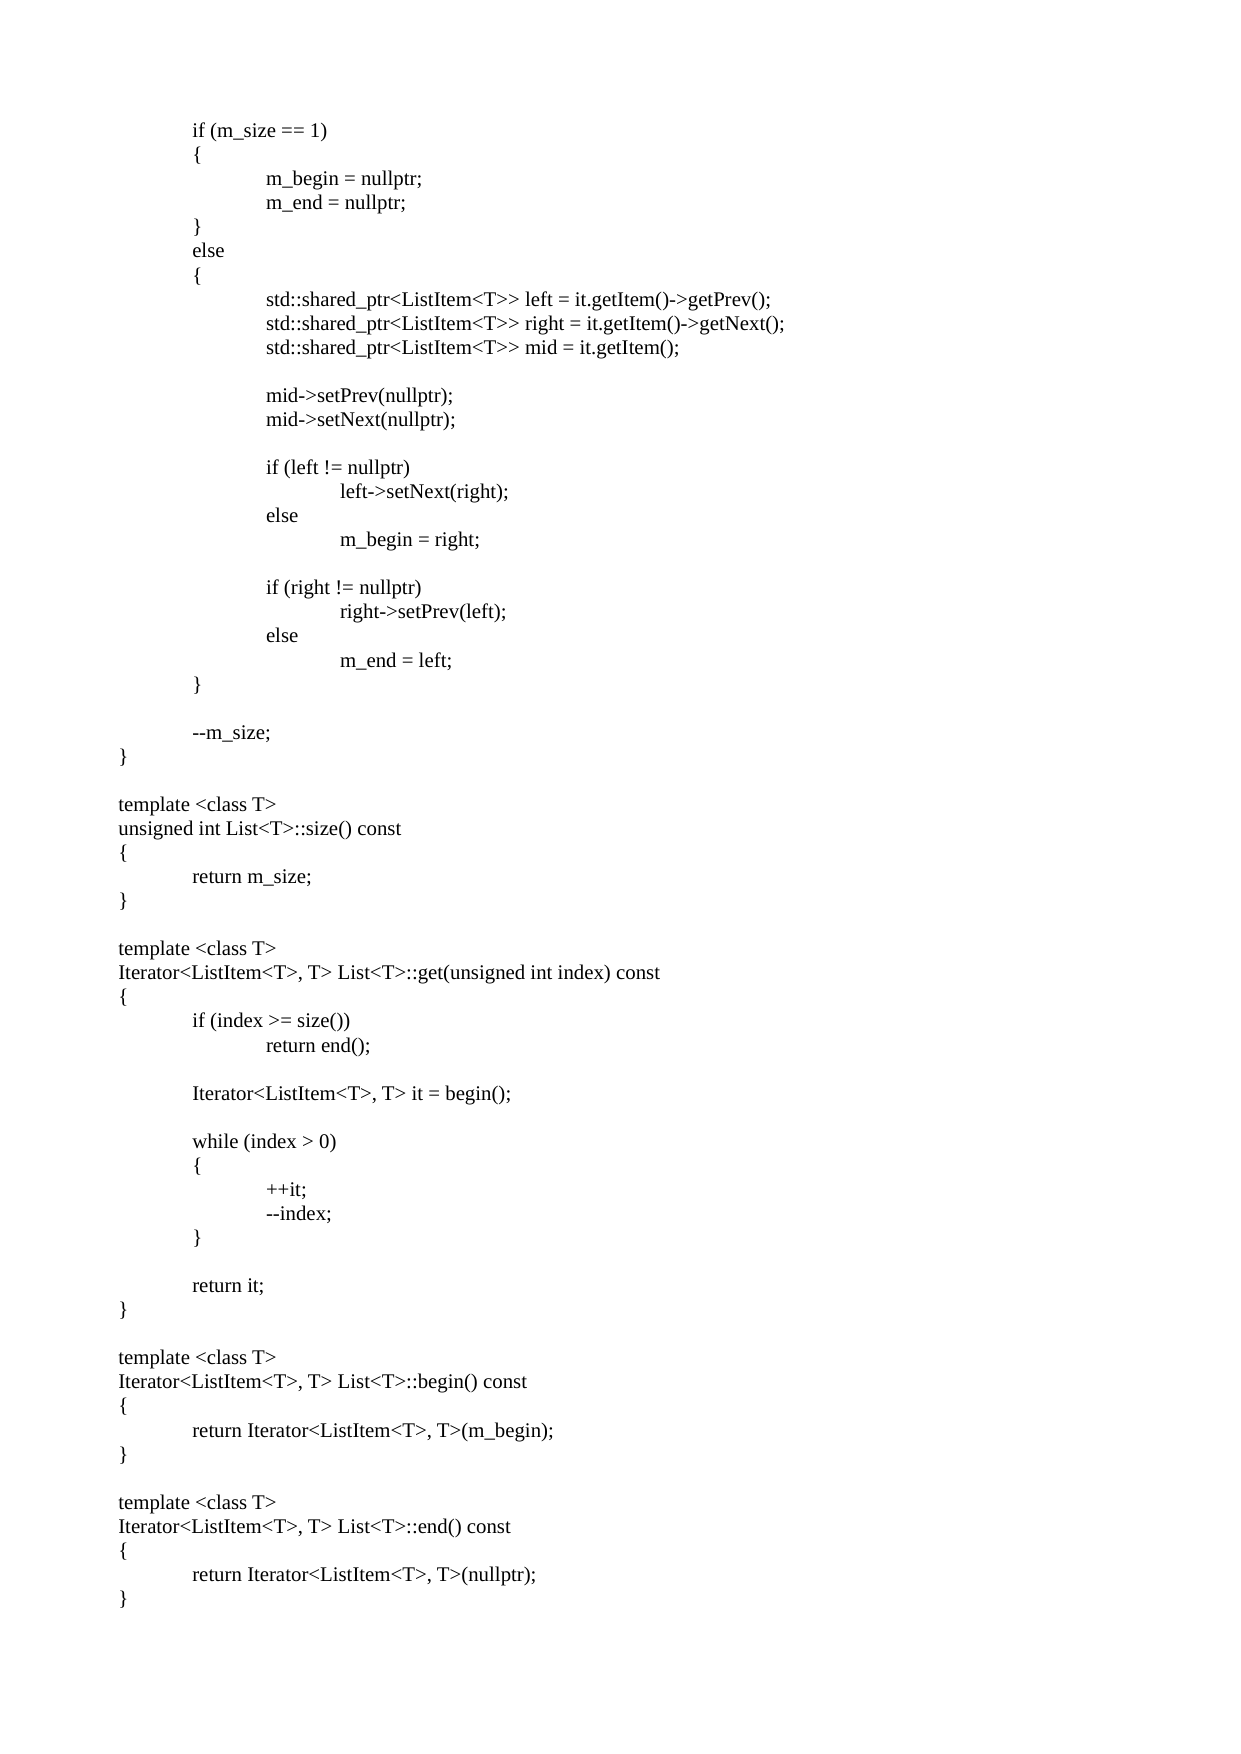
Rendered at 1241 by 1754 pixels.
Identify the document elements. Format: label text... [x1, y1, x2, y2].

list m_begin = nullptr; [118, 166, 1122, 190]
list Iterator<ListItem<T>, T> List<T>::begin() const [118, 1369, 1122, 1393]
list right->setPrev(left); [118, 599, 1122, 623]
list return m_size; [118, 864, 1122, 888]
list if (index >= size()) [118, 1008, 1122, 1032]
list return end(); [118, 1032, 1122, 1057]
list std::shared_ptr<ListItem<T>> left = it.getItem()->getPrev(); [118, 287, 1122, 311]
list else [118, 503, 1122, 527]
list m_end = nullptr; [118, 190, 1122, 214]
list { [118, 984, 1122, 1008]
list template <class T> [118, 792, 1122, 816]
list std::shared_ptr<ListItem<T>> mid = it.getItem(); [118, 335, 1122, 359]
list template <class T> [118, 936, 1122, 960]
list else [118, 238, 1122, 262]
list } [118, 672, 1122, 696]
list } [118, 1442, 1122, 1466]
list Iterator<ListItem<T>, T> it = begin(); [118, 1081, 1122, 1105]
list mid->setPrev(nullptr); [118, 383, 1122, 407]
list return it; [118, 1273, 1122, 1297]
list } [118, 1586, 1122, 1610]
list } [118, 214, 1122, 238]
list { [118, 1153, 1122, 1177]
list --index; [118, 1201, 1122, 1225]
list if (left != nullptr) [118, 455, 1122, 479]
list return Iterator<ListItem<T>, T>(m_begin); [118, 1417, 1122, 1442]
list { [118, 1393, 1122, 1417]
list m_end = left; [118, 647, 1122, 672]
list unsigned int List<T>::size() const [118, 816, 1122, 840]
list { [118, 262, 1122, 287]
list else [118, 623, 1122, 647]
list --m_size; [118, 720, 1122, 744]
list } [118, 888, 1122, 912]
list if (m_size == 1) [118, 118, 1122, 142]
list { [118, 142, 1122, 166]
list mid->setNext(nullptr); [118, 407, 1122, 431]
list m_begin = right; [118, 527, 1122, 551]
list Iterator<ListItem<T>, T> List<T>::get(unsigned int index) const [118, 960, 1122, 984]
list ++it; [118, 1177, 1122, 1201]
list } [118, 1225, 1122, 1249]
list while (index > 0) [118, 1129, 1122, 1153]
list { [118, 1538, 1122, 1562]
list Iterator<ListItem<T>, T> List<T>::end() const [118, 1514, 1122, 1538]
list if (right != nullptr) [118, 575, 1122, 599]
list template <class T> [118, 1345, 1122, 1369]
list template <class T> [118, 1490, 1122, 1514]
list } [118, 1297, 1122, 1321]
list std::shared_ptr<ListItem<T>> right = it.getItem()->getNext(); [118, 311, 1122, 335]
list return Iterator<ListItem<T>, T>(nullptr); [118, 1562, 1122, 1586]
list { [118, 840, 1122, 864]
list left->setNext(right); [118, 479, 1122, 503]
list } [118, 744, 1122, 768]
